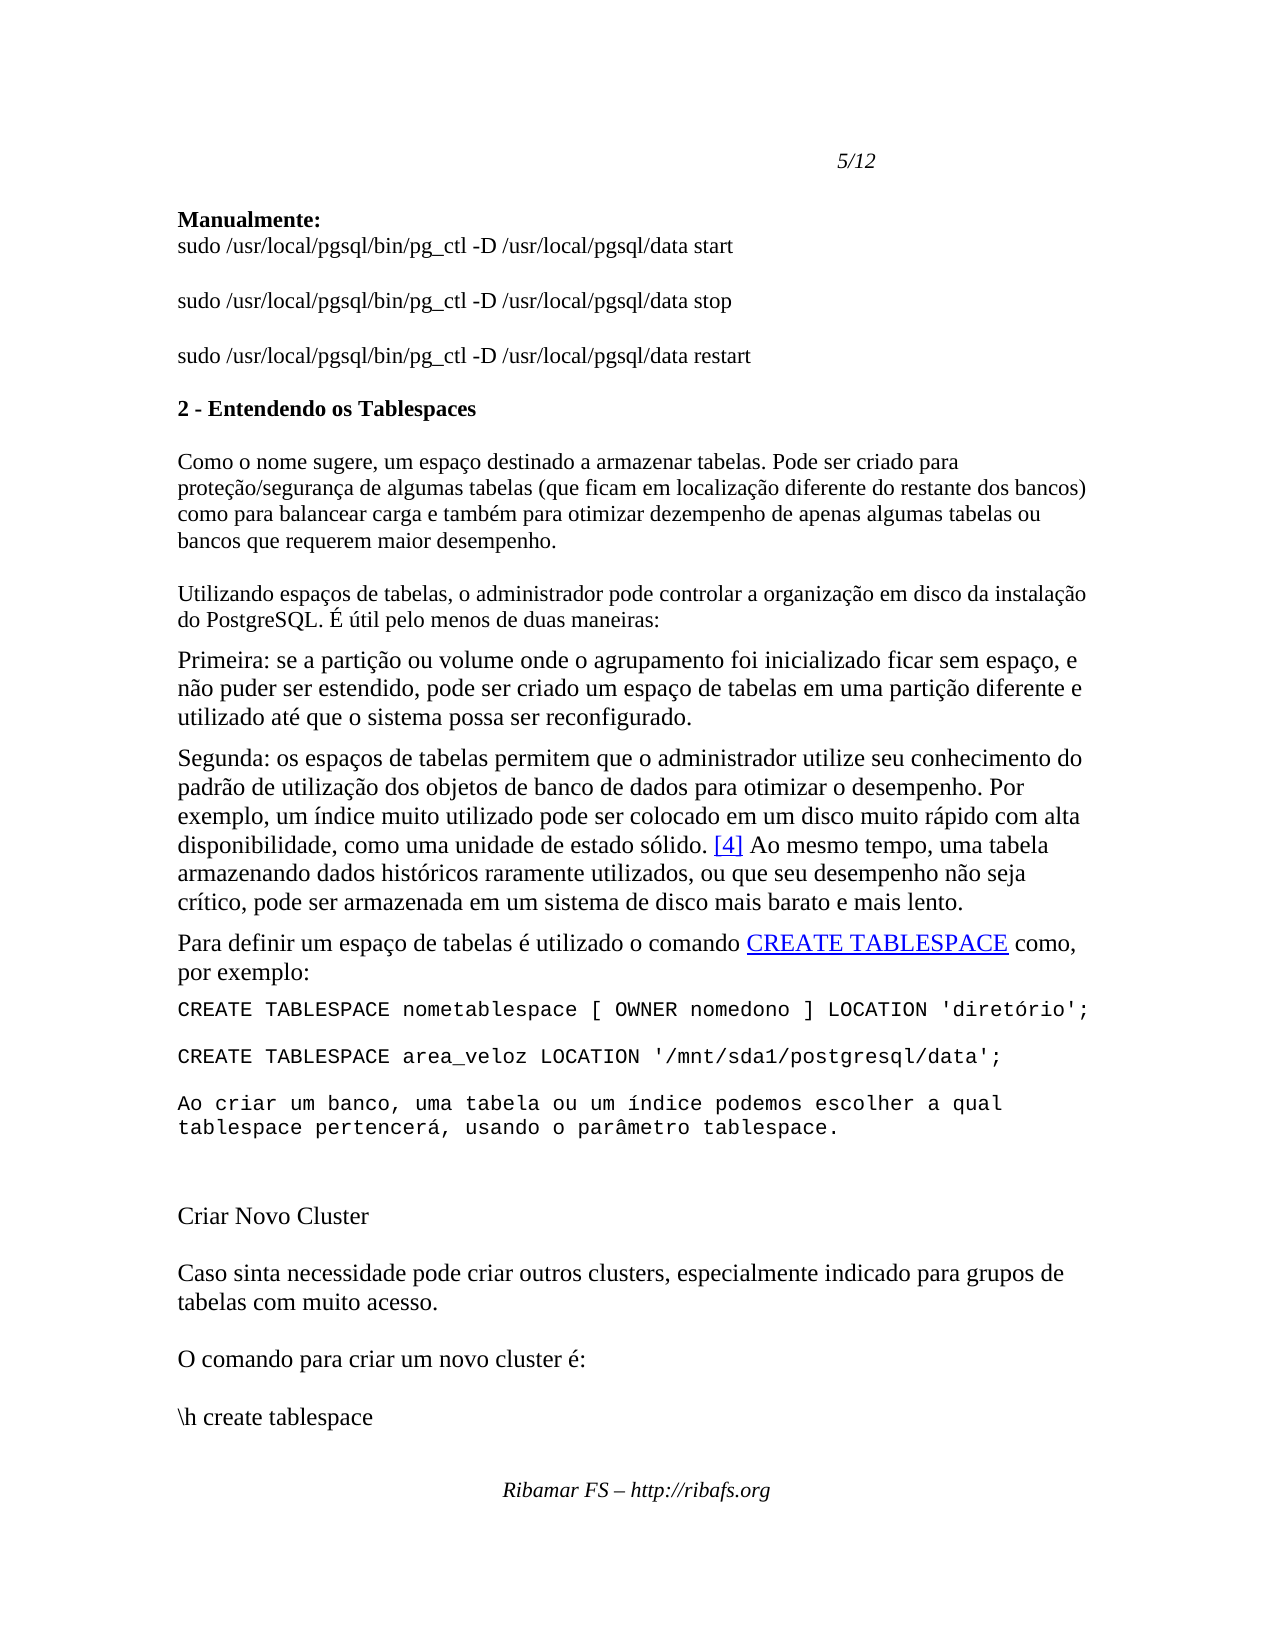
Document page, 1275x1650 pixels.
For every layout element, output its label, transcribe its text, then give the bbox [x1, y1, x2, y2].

text O comando para criar um novo cluster é: [177, 1344, 1098, 1373]
text Utilizando espaços de tabelas, o administrador pode controlar a organização em disco da instalação do PostgreSQL. É útil pelo menos de duas maneiras: [177, 579, 1098, 632]
text Primeira: se a partição ou volume onde o agrupamento foi inicializado ficar sem espaço, e não puder ser estendido, pode ser criado um espaço de tabelas em uma partição diferente e utilizado até que o sistema possa ser reconfigurado. [177, 645, 1098, 731]
text sudo /usr/local/pgsql/bin/pg_ctl -D /usr/local/pgsql/data restart [177, 342, 1098, 369]
text 2 - Entendendo os Tablespaces [177, 395, 1098, 421]
text Ao criar um banco, uma tabela ou um índice podemos escolher a qual tablespace pertencerá, usando o parâmetro tablespace. [177, 1093, 1098, 1140]
text Criar Novo Cluster [177, 1201, 1098, 1229]
text CREATE TABLESPACE nometablespace [ OWNER nomedono ] LOCATION 'diretório'; [177, 998, 1098, 1022]
text Caso sinta necessidade pode criar outros clusters, especialmente indicado para grupos de tabelas com muito acesso. [177, 1258, 1098, 1316]
text \h create tablespace [177, 1402, 1098, 1431]
text Manualmente: [177, 206, 1098, 232]
text Como o nome sugere, um espaço destinado a armazenar tabelas. Pode ser criado para proteção/segurança de algumas tabelas (que ficam em localização diferente do restante dos bancos) como para balancear carga e também para otimizar dezempenho de apenas algumas tabelas ou bancos que requerem maior desempenho. [177, 448, 1098, 553]
text Para definir um espaço de tabelas é utilizado o comando CREATE TABLESPACE como, por exemplo: [177, 928, 1098, 986]
text CREATE TABLESPACE area_veloz LOCATION '/mnt/sda1/postgresql/data'; [177, 1046, 1098, 1069]
text sudo /usr/local/pgsql/bin/pg_ctl -D /usr/local/pgsql/data stop [177, 287, 1098, 314]
text sudo /usr/local/pgsql/bin/pg_ctl -D /usr/local/pgsql/data start [177, 232, 1098, 258]
text Segunda: os espaços de tabelas permitem que o administrador utilize seu conhecimento do padrão de utilização dos objetos de banco de dados para otimizar o desempenho. Por exemplo, um índice muito utilizado pode ser colocado em um disco muito rápido com alta disponibilidade, como uma unidade de estado sólido. [4] Ao mesmo tempo, uma tabela armazenando dados históricos raramente utilizados, ou que seu desempenho não seja crítico, pode ser armazenada em um sistema de disco mais barato e mais lento. [177, 743, 1098, 916]
